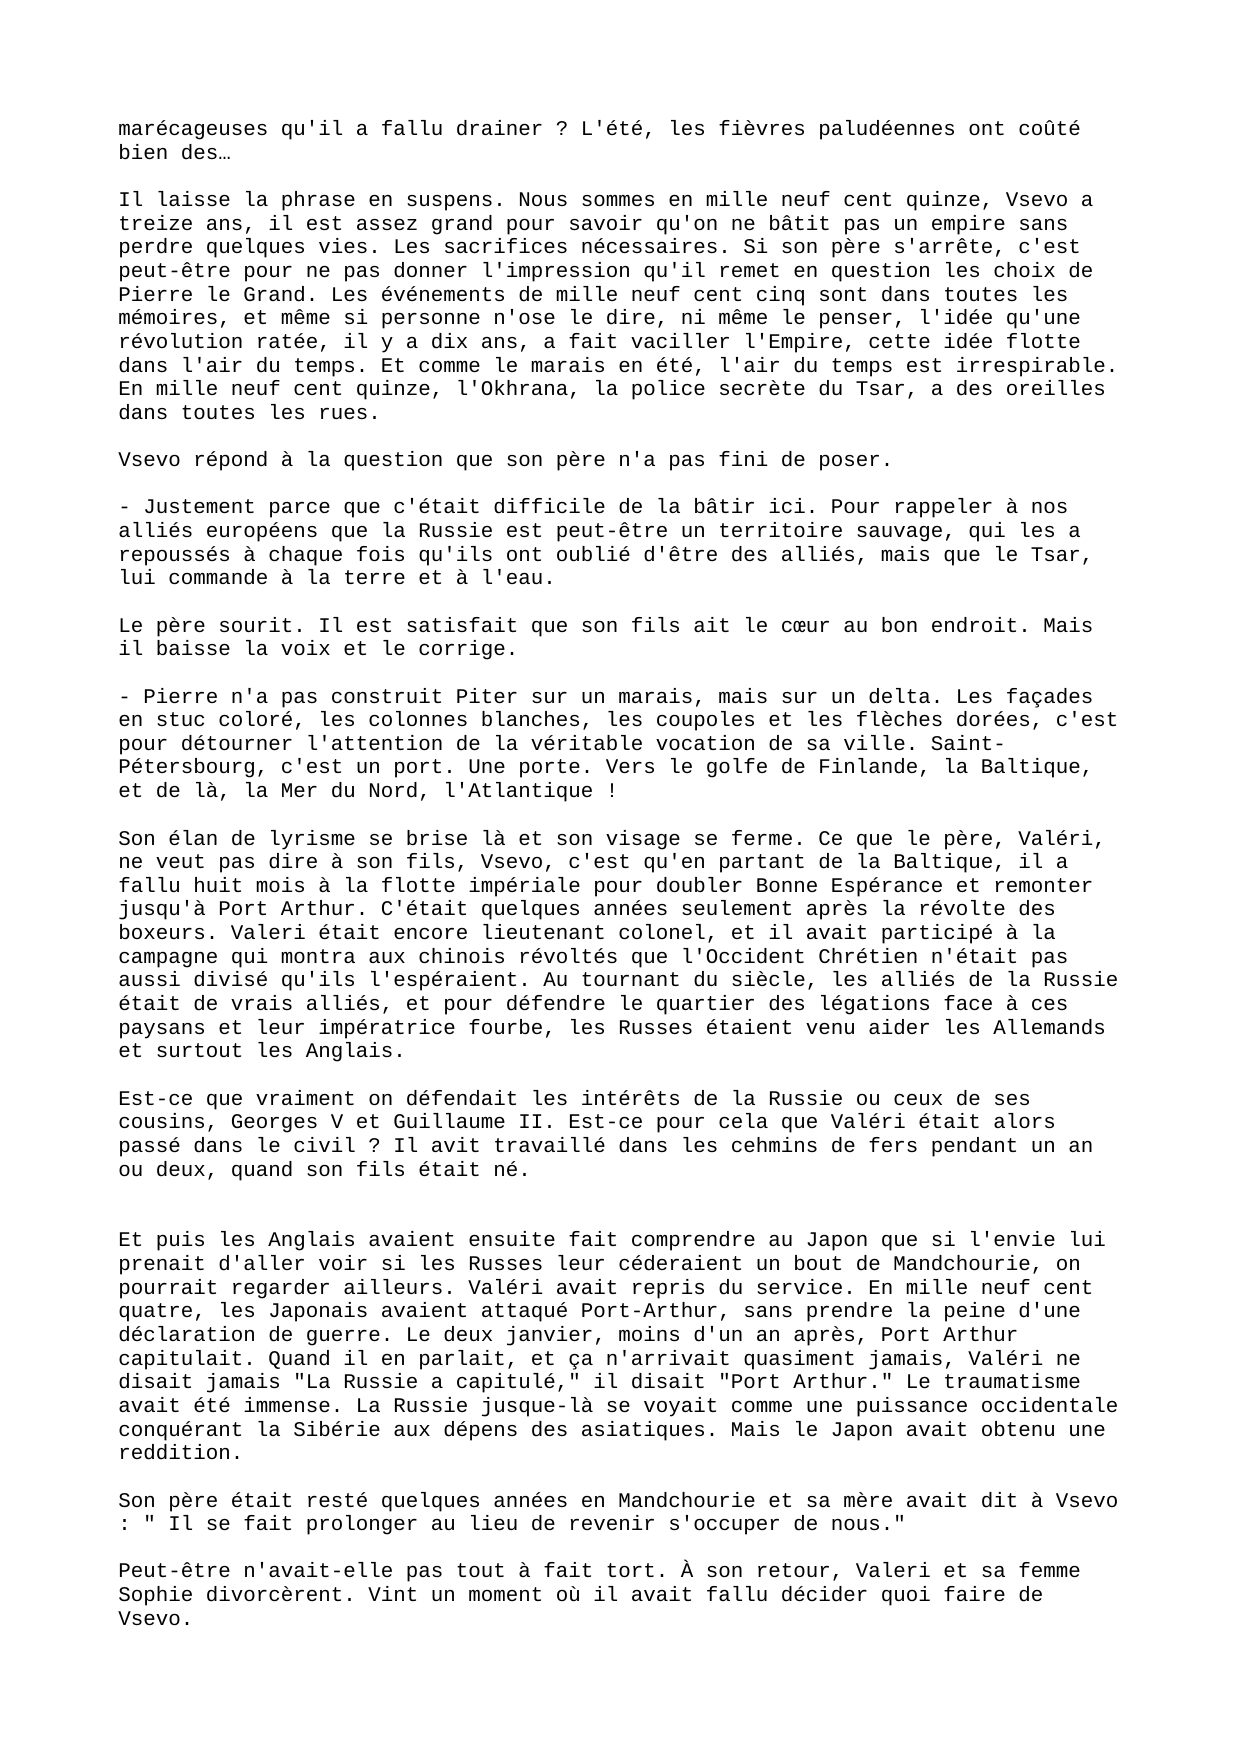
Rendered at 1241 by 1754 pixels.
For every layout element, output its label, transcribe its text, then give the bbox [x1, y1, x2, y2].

text - Justement parce que c'était difficile de la bâtir ici. Pour rappeler à nos alliés européens que la Russie est peut-être un territoire sauvage, qui les a repoussés à chaque fois qu'ils ont oublié d'être des alliés, mais que le Tsar, lui commande à la terre et à l'eau. [118, 496, 1122, 591]
text - Pierre n'a pas construit Piter sur un marais, mais sur un delta. Les façades en stuc coloré, les colonnes blanches, les coupoles et les flèches dorées, c'est pour détourner l'attention de la véritable vocation de sa ville. Saint-Pétersbourg, c'est un port. Une porte. Vers le golfe de Finlande, la Baltique, et de là, la Mer du Nord, l'Atlantique ! [118, 686, 1122, 804]
text Est-ce que vraiment on défendait les intérêts de la Russie ou ceux de ses cousins, Georges V et Guillaume II. Est-ce pour cela que Valéri était alors passé dans le civil ? Il avit travaillé dans les cehmins de fers pendant un an ou deux, quand son fils était né. [118, 1088, 1122, 1182]
text Le père sourit. Il est satisfait que son fils ait le cœur au bon endroit. Mais il baisse la voix et le corrige. [118, 615, 1122, 662]
text Son élan de lyrisme se brise là et son visage se ferme. Ce que le père, Valéri, ne veut pas dire à son fils, Vsevo, c'est qu'en partant de la Baltique, il a fallu huit mois à la flotte impériale pour doubler Bonne Espérance et remonter jusqu'à Port Arthur. C'était quelques années seulement après la révolte des boxeurs. Valeri était encore lieutenant colonel, et il avait participé à la campagne qui montra aux chinois révoltés que l'Occident Chrétien n'était pas aussi divisé qu'ils l'espéraient. Au tournant du siècle, les alliés de la Russie était de vrais alliés, et pour défendre le quartier des légations face à ces paysans et leur impératrice fourbe, les Russes étaient venu aider les Allemands et surtout les Anglais. [118, 827, 1122, 1064]
text Peut-être n'avait-elle pas tout à fait tort. À son retour, Valeri et sa femme Sophie divorcèrent. Vint un moment où il avait fallu décider quoi faire de Vsevo. [118, 1561, 1122, 1631]
text marécageuses qu'il a fallu drainer ? L'été, les fièvres paludéennes ont coûté bien des… [118, 118, 1122, 165]
text Son père était resté quelques années en Mandchourie et sa mère avait dit à Vsevo : " Il se fait prolonger au lieu de revenir s'occuper de nous." [118, 1489, 1122, 1537]
text Vsevo répond à la question que son père n'a pas fini de poser. [118, 449, 1122, 473]
text Il laisse la phrase en suspens. Nous sommes en mille neuf cent quinze, Vsevo a treize ans, il est assez grand pour savoir qu'on ne bâtit pas un empire sans perdre quelques vies. Les sacrifices nécessaires. Si son père s'arrête, c'est peut-être pour ne pas donner l'impression qu'il remet en question les choix de Pierre le Grand. Les événements de mille neuf cent cinq sont dans toutes les mémoires, et même si personne n'ose le dire, ni même le penser, l'idée qu'une révolution ratée, il y a dix ans, a fait vaciller l'Empire, cette idée flotte dans l'air du temps. Et comme le marais en été, l'air du temps est irrespirable. En mille neuf cent quinze, l'Okhrana, la police secrète du Tsar, a des oreilles dans toutes les rues. [118, 189, 1122, 426]
text Et puis les Anglais avaient ensuite fait comprendre au Japon que si l'envie lui prenait d'aller voir si les Russes leur céderaient un bout de Mandchourie, on pourrait regarder ailleurs. Valéri avait repris du service. En mille neuf cent quatre, les Japonais avaient attaqué Port-Arthur, sans prendre la peine d'une déclaration de guerre. Le deux janvier, moins d'un an après, Port Arthur capitulait. Quand il en parlait, et ça n'arrivait quasiment jamais, Valéri ne disait jamais "La Russie a capitulé," il disait "Port Arthur." Le traumatisme avait été immense. La Russie jusque-là se voyait comme une puissance occidentale conquérant la Sibérie aux dépens des asiatiques. Mais le Japon avait obtenu une reddition. [118, 1229, 1122, 1466]
